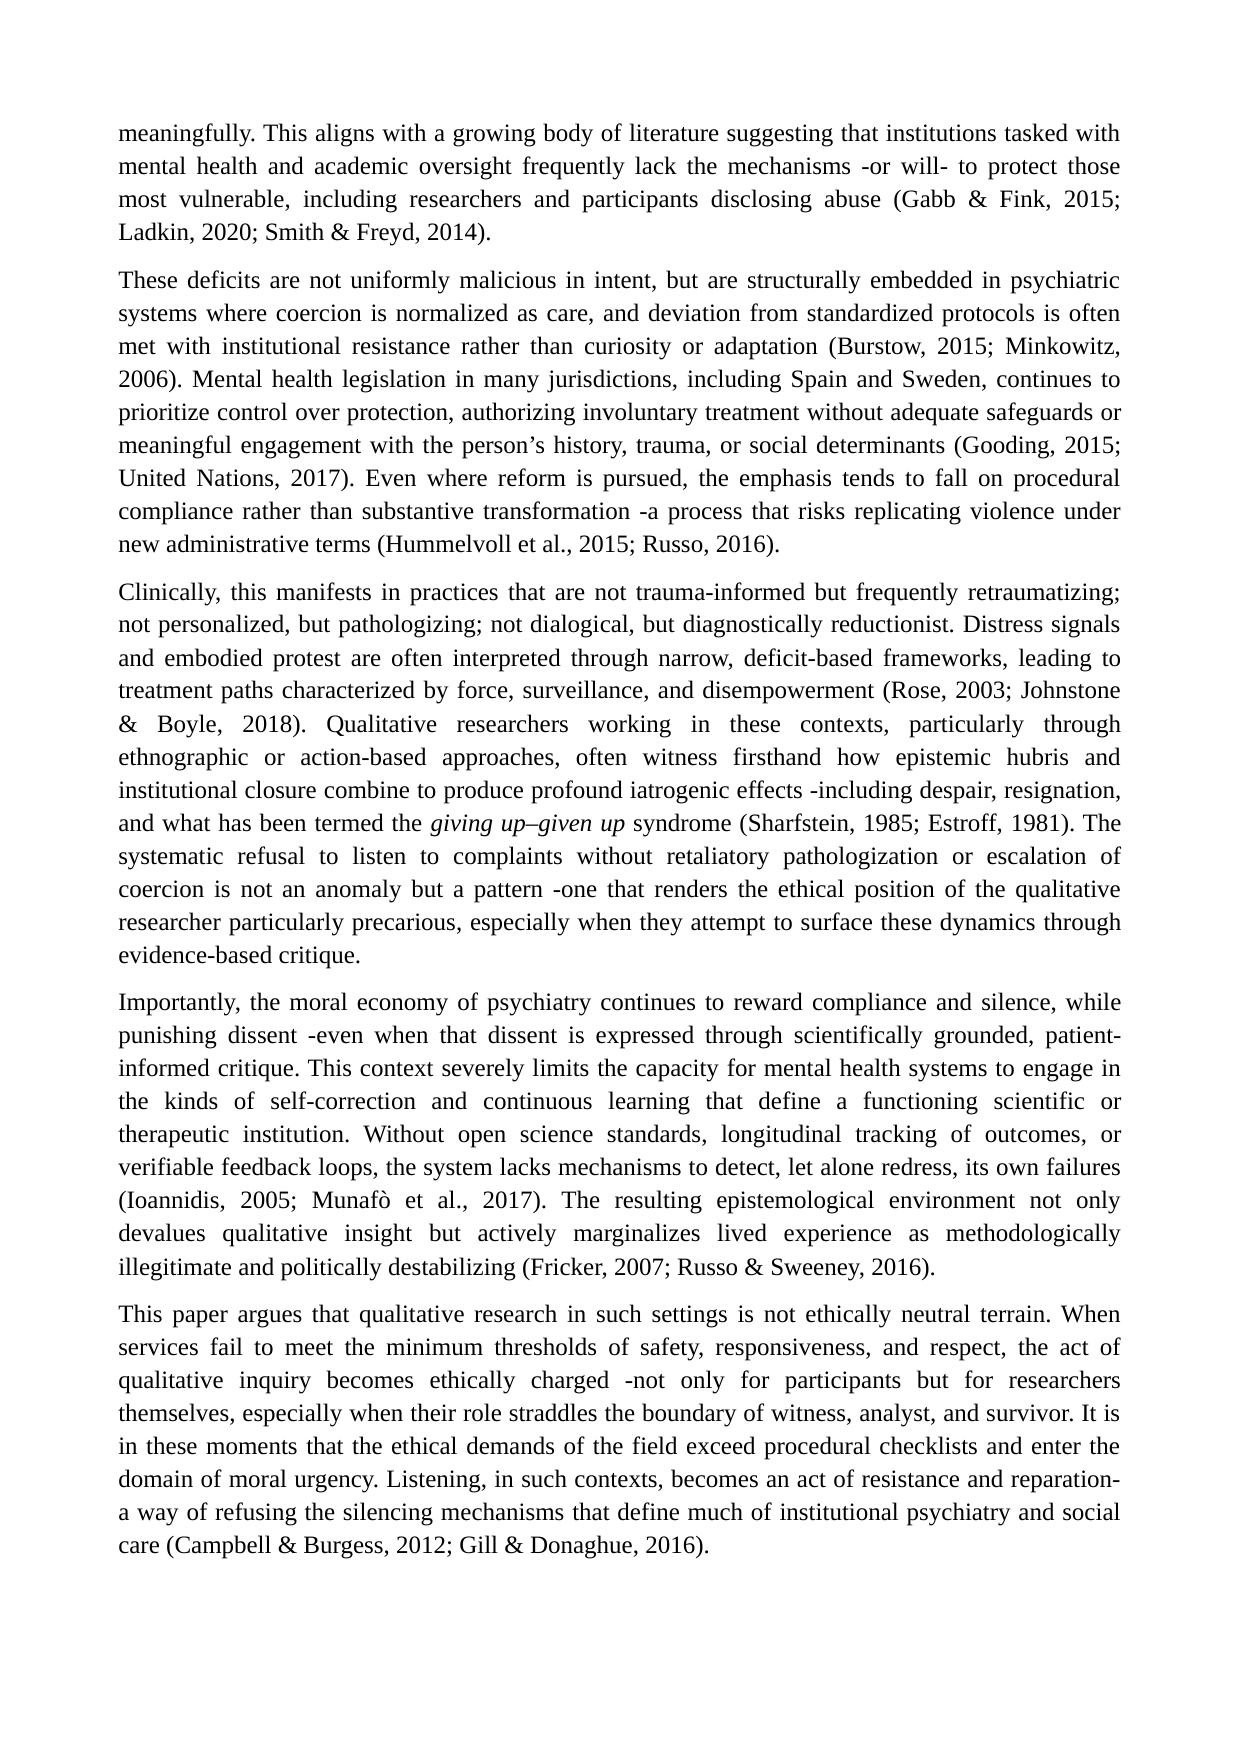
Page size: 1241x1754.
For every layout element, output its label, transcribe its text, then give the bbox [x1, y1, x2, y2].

text Clinically, this manifests in practices that are not trauma-informed but frequently retraumatizing; not personalized, but pathologizing; not dialogical, but diagnostically reductionist. Distress signals and embodied protest are often interpreted through narrow, deficit-based frameworks, leading to treatment paths characterized by force, surveillance, and disempowerment (Rose, 2003; Johnstone & Boyle, 2018). Qualitative researchers working in these contexts, particularly through ethnographic or action-based approaches, often witness firsthand how epistemic hubris and institutional closure combine to produce profound iatrogenic effects -including despair, resignation, and what has been termed the giving up–given up syndrome (Sharfstein, 1985; Estroff, 1981). The systematic refusal to listen to complaints without retaliatory pathologization or escalation of coercion is not an anomaly but a pattern -one that renders the ethical position of the qualitative researcher particularly precarious, especially when they attempt to surface these dynamics through evidence-based critique. [118, 577, 1122, 968]
text meaningfully. This aligns with a growing body of literature suggesting that institutions tasked with mental health and academic oversight frequently lack the mechanisms -or will- to protect those most vulnerable, including researchers and participants disclosing abuse (Gabb & Fink, 2015; Ladkin, 2020; Smith & Freyd, 2014). [118, 118, 1122, 246]
text Importantly, the moral economy of psychiatry continues to reward compliance and silence, while punishing dissent -even when that dissent is expressed through scientifically grounded, patient-informed critique. This context severely limits the capacity for mental health systems to engage in the kinds of self-correction and continuous learning that define a functioning scientific or therapeutic institution. Without open science standards, longitudinal tracking of outcomes, or verifiable feedback loops, the system lacks mechanisms to detect, let alone redress, its own failures (Ioannidis, 2005; Munafò et al., 2017). The resulting epistemological environment not only devalues qualitative insight but actively marginalizes lived experience as methodologically illegitimate and politically destabilizing (Fricker, 2007; Russo & Sweeney, 2016). [118, 987, 1122, 1280]
text These deficits are not uniformly malicious in intent, but are structurally embedded in psychiatric systems where coercion is normalized as care, and deviation from standardized protocols is often met with institutional resistance rather than curiosity or adaptation (Burstow, 2015; Minkowitz, 2006). Mental health legislation in many jurisdictions, including Spain and Sweden, continues to prioritize control over protection, authorizing involuntary treatment without adequate safeguards or meaningful engagement with the person’s history, trauma, or social determinants (Gooding, 2015; United Nations, 2017). Even where reform is pursued, the emphasis tends to fall on procedural compliance rather than substantive transformation -a process that risks replicating violence under new administrative terms (Hummelvoll et al., 2015; Russo, 2016). [118, 265, 1122, 558]
text This paper argues that qualitative research in such settings is not ethically neutral terrain. When services fail to meet the minimum thresholds of safety, responsiveness, and respect, the act of qualitative inquiry becomes ethically charged -not only for participants but for researchers themselves, especially when their role straddles the boundary of witness, analyst, and survivor. It is in these moments that the ethical demands of the field exceed procedural checklists and enter the domain of moral urgency. Listening, in such contexts, becomes an act of resistance and reparation- a way of refusing the silencing mechanisms that define much of institutional psychiatry and social care (Campbell & Burgess, 2012; Gill & Donaghue, 2016). [118, 1299, 1122, 1559]
